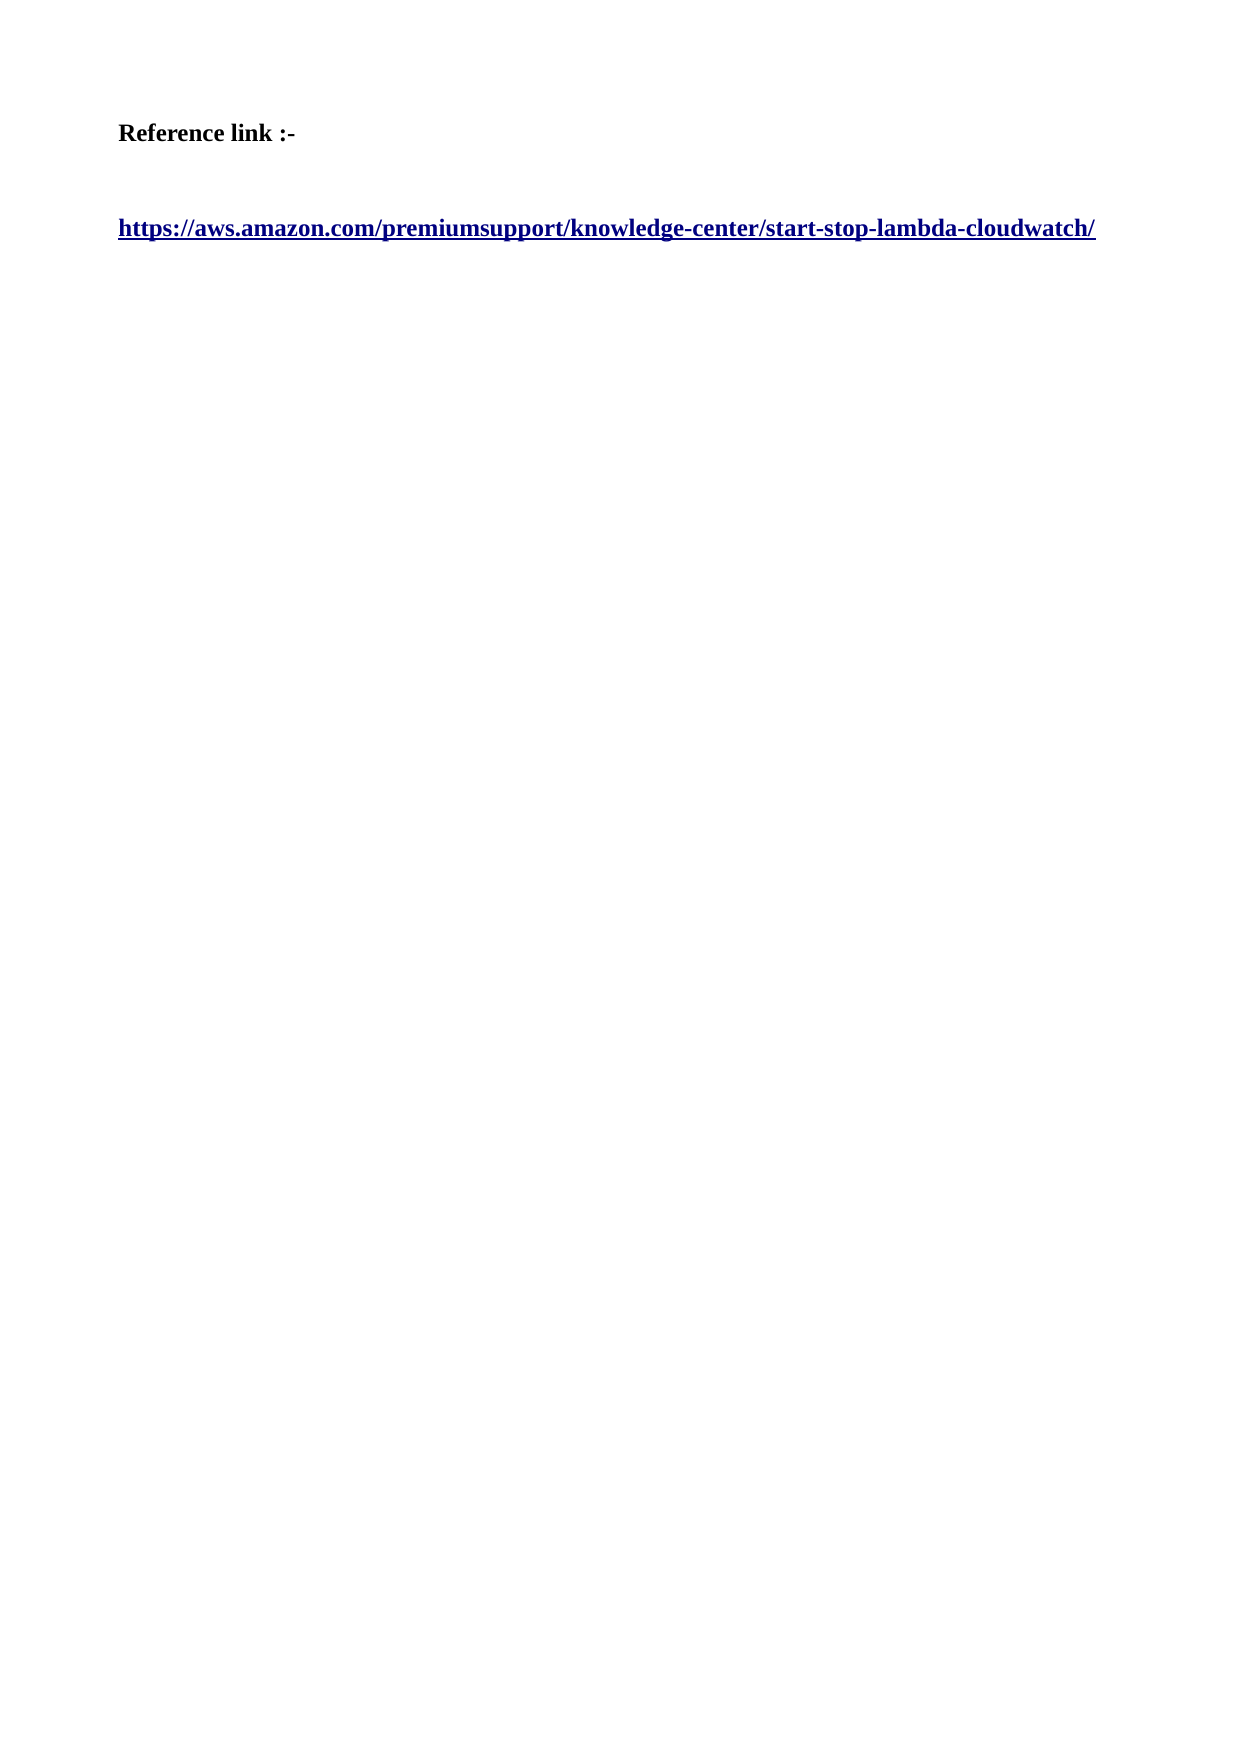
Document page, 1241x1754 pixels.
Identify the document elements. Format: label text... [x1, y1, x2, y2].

text Reference link :- [118, 118, 1122, 147]
text https://aws.amazon.com/premiumsupport/knowledge-center/start-stop-lambda-cloudwatch/ [118, 213, 1122, 242]
